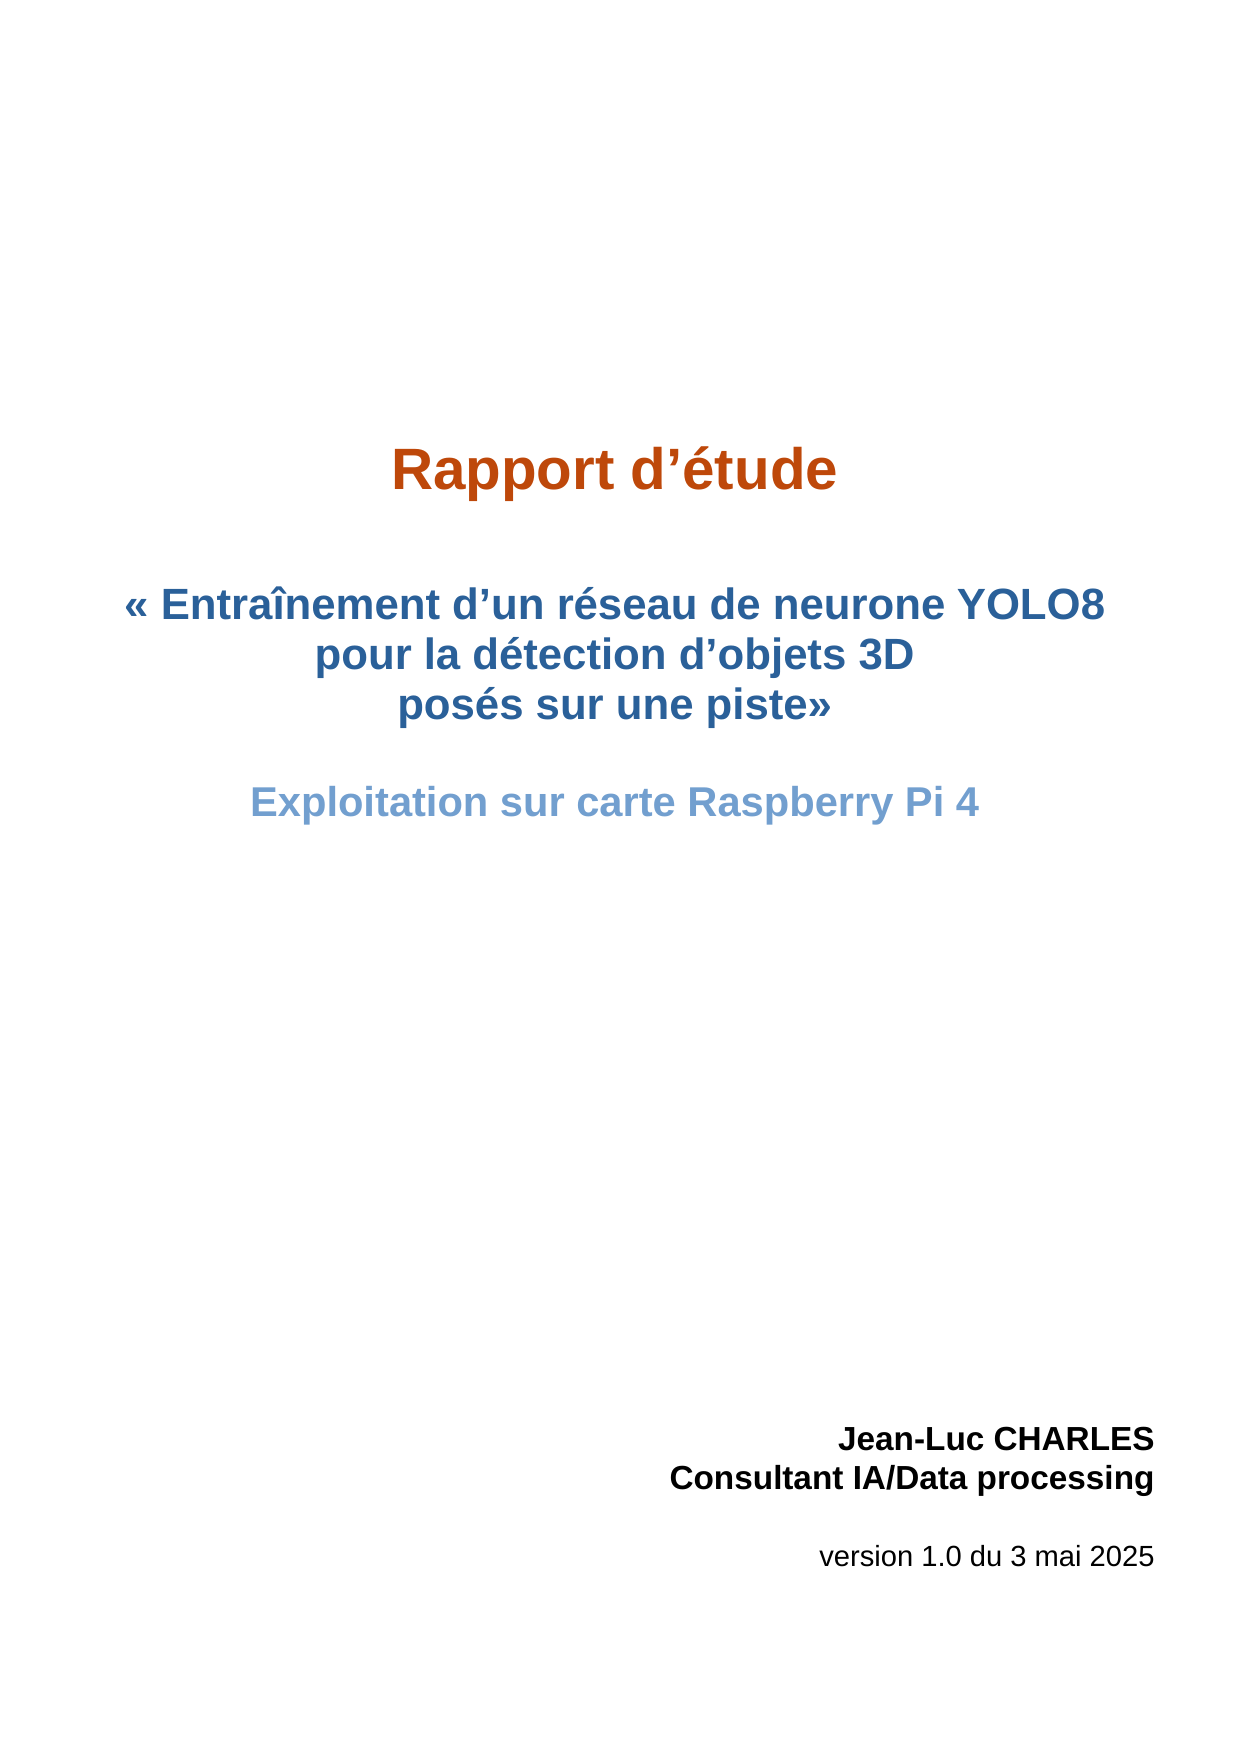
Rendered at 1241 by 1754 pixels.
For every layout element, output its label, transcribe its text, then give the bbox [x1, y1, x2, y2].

text version 1.0 du 3 mai 2025 [75, 1539, 1154, 1573]
text Rapport d’étude [75, 434, 1154, 501]
text Jean-Luc CHARLES Consultant IA/Data processing [75, 1419, 1154, 1496]
text Exploitation sur carte Raspberry Pi 4 [75, 777, 1154, 825]
text « Entraînement d’un réseau de neurone YOLO8 pour la détection d’objets 3D posés sur une piste» [75, 578, 1154, 729]
